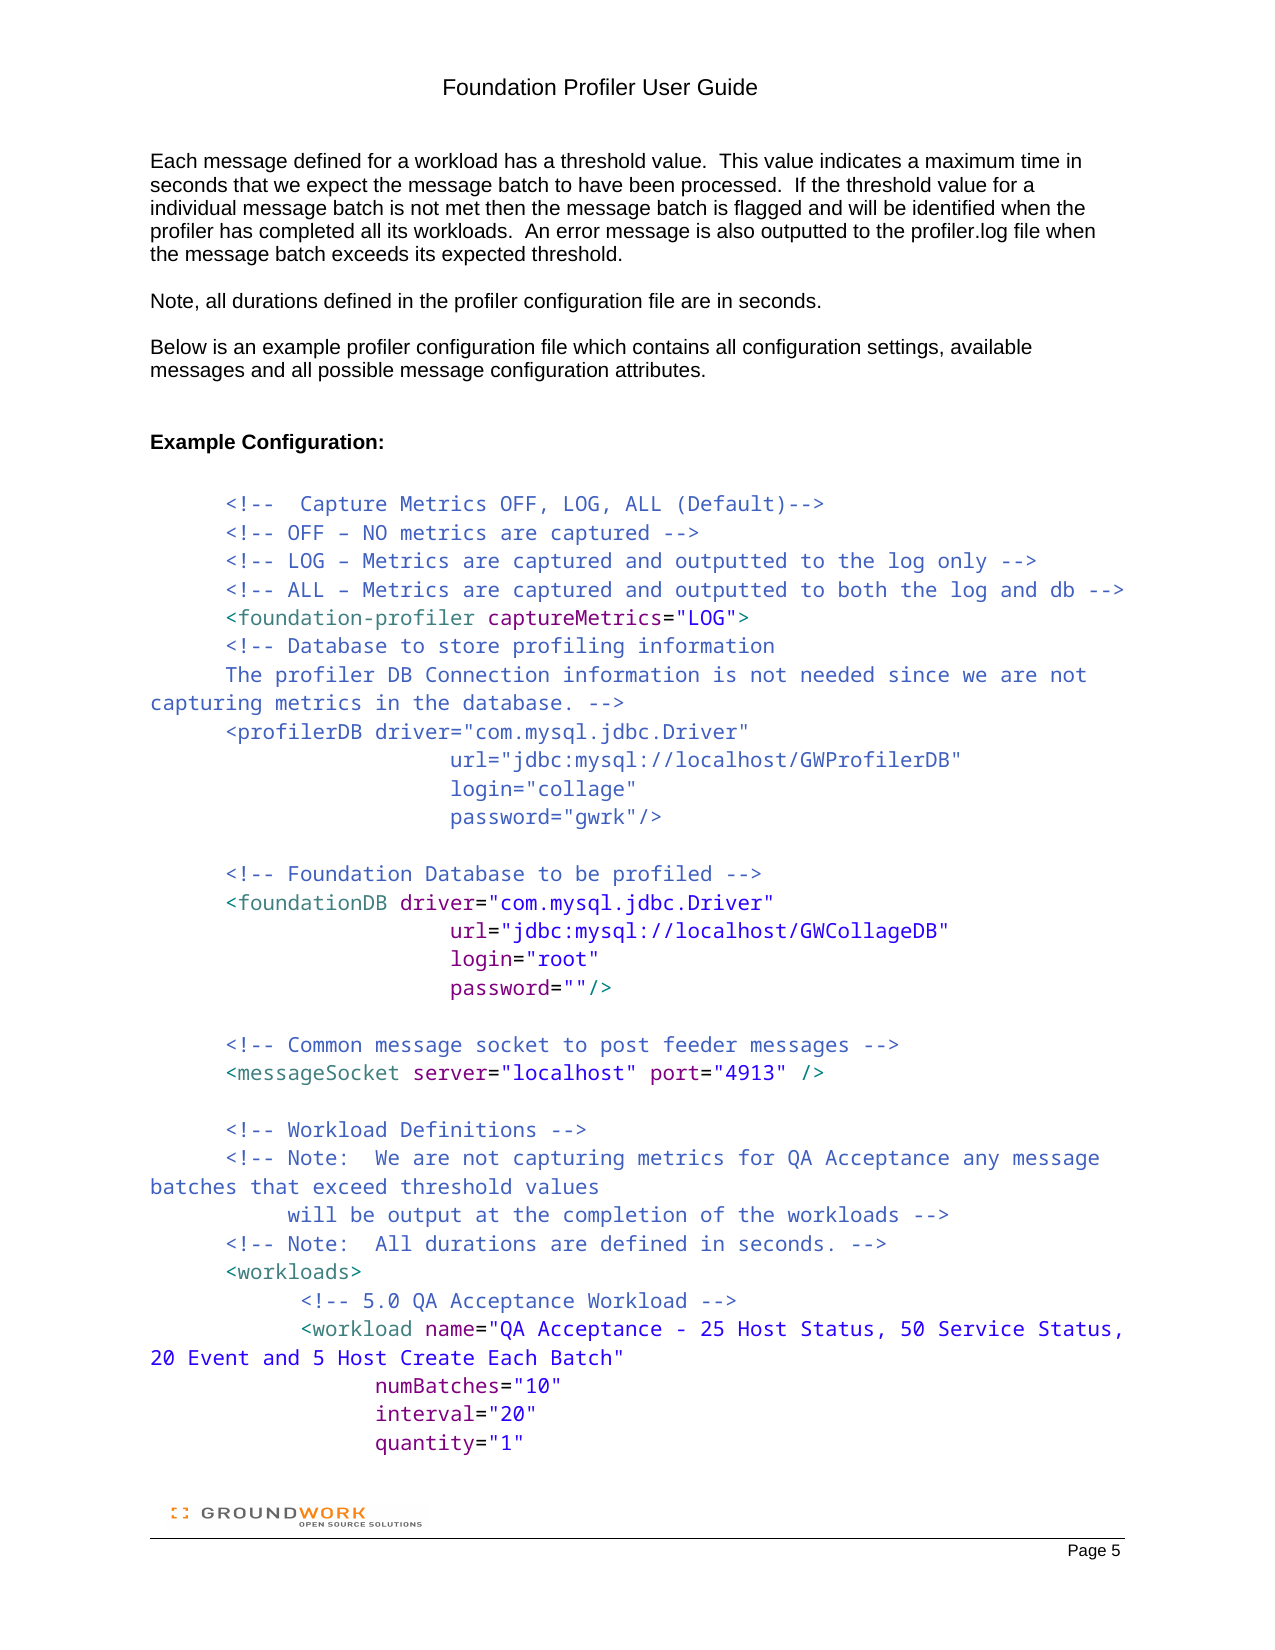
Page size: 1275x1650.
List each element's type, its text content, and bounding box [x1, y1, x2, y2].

text <workload name="QA Acceptance - 25 Host Status, 50 Service Status, 20 Event and 5 Host Create Each Batch" [150, 1314, 1125, 1371]
text <!-- OFF – NO metrics are captured --> [150, 518, 1125, 546]
text login="collage" [150, 774, 1125, 802]
picture [166, 1504, 429, 1530]
text <!-- Foundation Database to be profiled --> [150, 859, 1125, 888]
subtitle Example Configuration: [150, 431, 1125, 454]
text <messageSocket server="localhost" port="4913" /> [150, 1058, 1125, 1087]
text <!-- Note: We are not capturing metrics for QA Acceptance any message batches that exceed threshold values [150, 1143, 1125, 1200]
text <!-- Workload Definitions --> [150, 1115, 1125, 1143]
text password=""/> [150, 973, 1125, 1001]
text <workloads> [150, 1257, 1125, 1286]
text login="root" [150, 944, 1125, 973]
text numBatches="10" [150, 1371, 1125, 1399]
text <!-- 5.0 QA Acceptance Workload --> [150, 1286, 1125, 1314]
text <!-- Database to store profiling information [150, 632, 1125, 660]
text interval="20" [150, 1399, 1125, 1428]
text url="jdbc:mysql://localhost/GWProfilerDB" [150, 745, 1125, 774]
text quantity="1" [150, 1428, 1125, 1456]
text <foundationDB driver="com.mysql.jdbc.Driver" [150, 888, 1125, 916]
text <profilerDB driver="com.mysql.jdbc.Driver" [150, 717, 1125, 745]
text url="jdbc:mysql://localhost/GWCollageDB" [150, 916, 1125, 944]
text <!-- Capture Metrics OFF, LOG, ALL (Default)--> [150, 489, 1125, 518]
text password="gwrk"/> [150, 802, 1125, 831]
text <!-- Common message socket to post feeder messages --> [150, 1030, 1125, 1058]
text <!-- LOG – Metrics are captured and outputted to the log only --> [150, 546, 1125, 575]
text The profiler DB Connection information is not needed since we are not capturing metrics in the database. --> [150, 660, 1125, 717]
text <!-- ALL – Metrics are captured and outputted to both the log and db --> [150, 575, 1125, 603]
text will be output at the completion of the workloads --> [150, 1200, 1125, 1229]
text Below is an example profiler configuration file which contains all configuration settings, available messages and all possible message configuration attributes. [150, 336, 1125, 382]
text Each message defined for a workload has a threshold value. This value indicates a maximum time in seconds that we expect the message batch to have been processed. If the threshold value for a individual message batch is not met then the message batch is flagged and will be identified when the profiler has completed all its workloads. An error message is also outputted to the profiler.log file when the message batch exceeds its expected threshold. [150, 150, 1125, 266]
text <!-- Note: All durations are defined in seconds. --> [150, 1229, 1125, 1257]
text Note, all durations defined in the profiler configuration file are in seconds. [150, 289, 1125, 313]
text <foundation-profiler captureMetrics="LOG"> [150, 603, 1125, 632]
